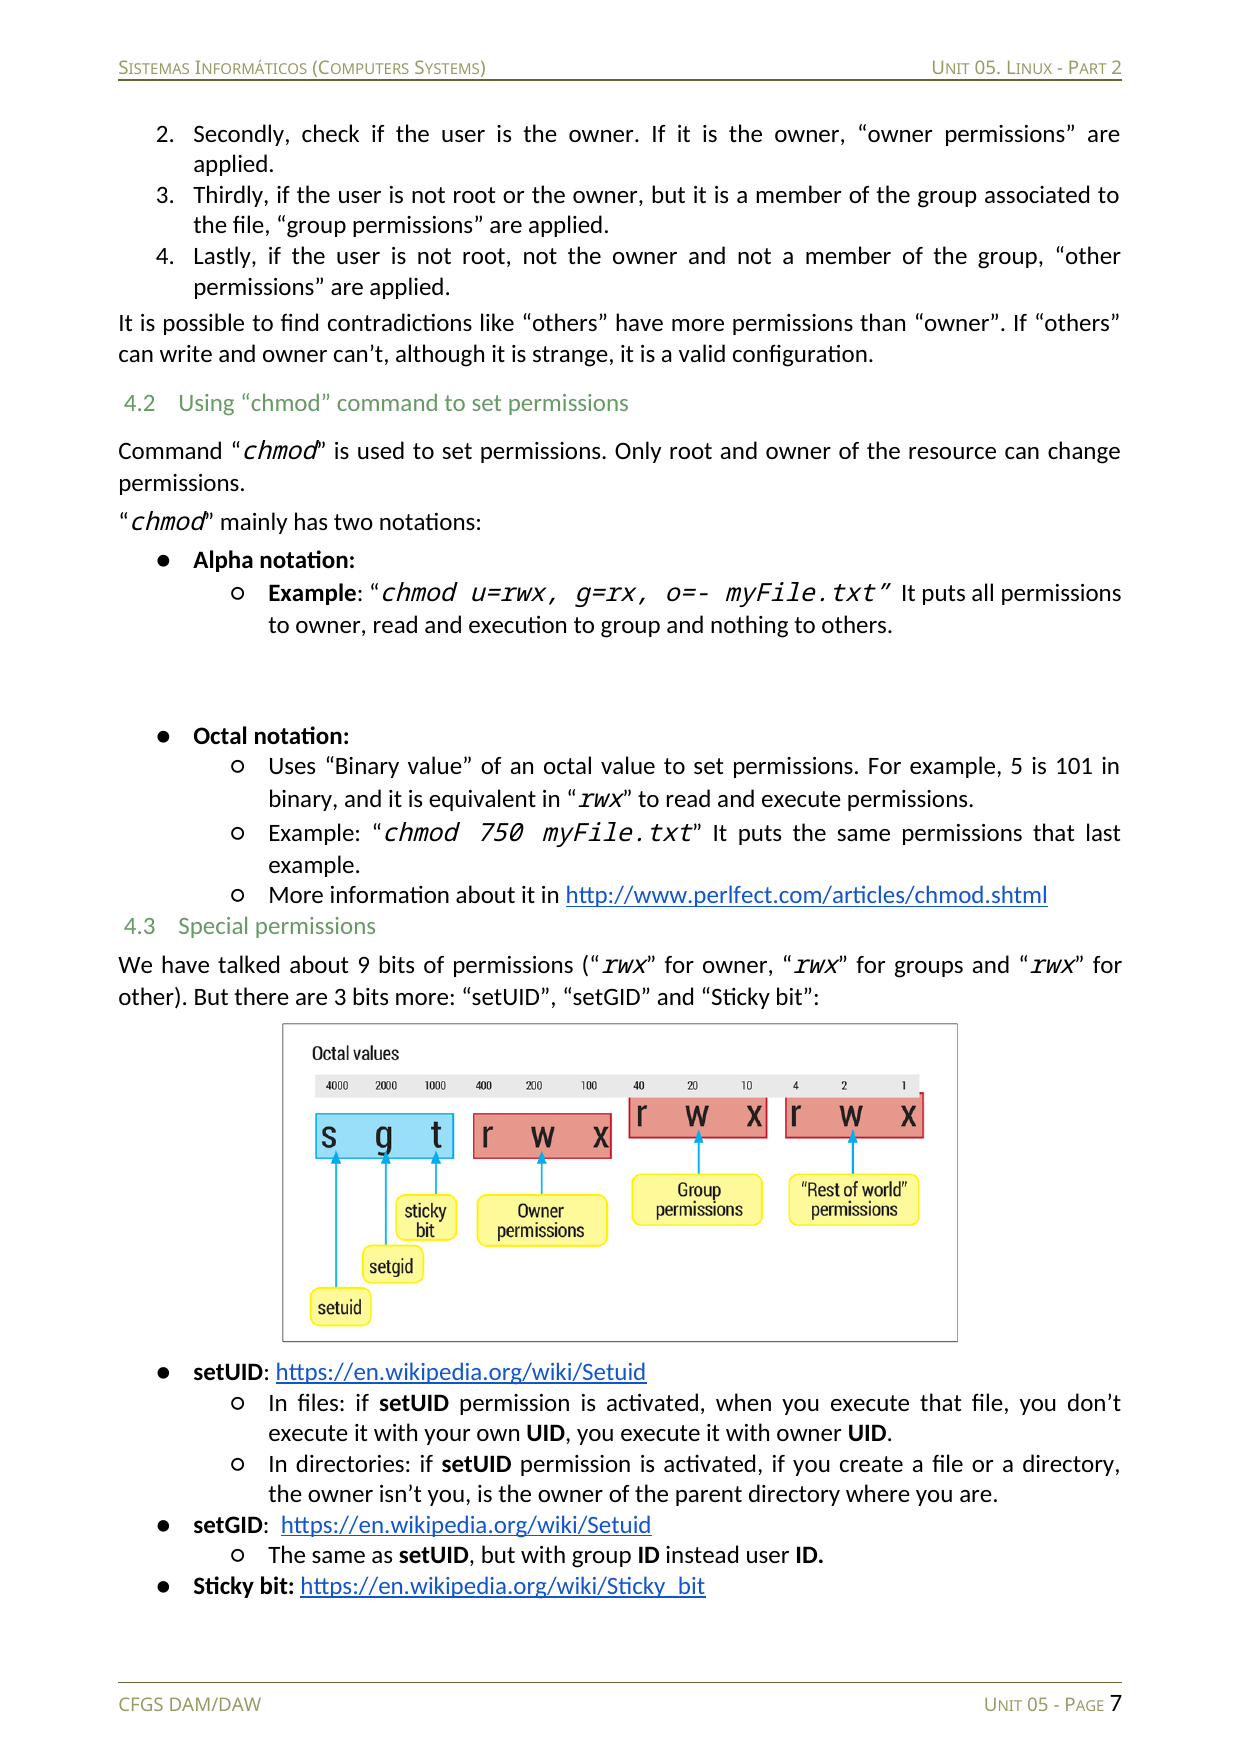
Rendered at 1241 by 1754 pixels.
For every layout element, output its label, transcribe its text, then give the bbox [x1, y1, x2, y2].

list The same as setUID, but with group ID instead user ID. [231, 1539, 1122, 1570]
text Command “chmod” is used to set permissions. Only root and owner of the resource can change permissions. [118, 433, 1122, 497]
picture [277, 1018, 963, 1350]
subtitle Special permissions [118, 910, 1122, 941]
list Alpha notation: [156, 544, 1122, 575]
list Uses “Binary value” of an octal value to set permissions. For example, 5 is 101 in binary, and it is equivalent in “rwx” to read and execute permissions. [231, 750, 1122, 815]
list Thirdly, if the user is not root or the owner, but it is a member of the group associated to the file, “group permissions” are applied. [156, 179, 1122, 240]
list In directories: if setUID permission is activated, if you create a file or a directory, the owner isn’t you, is the owner of the parent directory where you are. [231, 1448, 1122, 1509]
list Secondly, check if the user is the owner. If it is the owner, “owner permissions” are applied. [156, 118, 1122, 179]
list More information about it in http://www.perlfect.com/articles/chmod.shtml [231, 879, 1122, 910]
list setUID: https://en.wikipedia.org/wiki/Setuid [156, 1356, 1122, 1387]
text “chmod” mainly has two notations: [118, 504, 1122, 538]
list Octal notation: [156, 720, 1122, 750]
list Sticky bit: https://en.wikipedia.org/wiki/Sticky_bit [156, 1570, 1122, 1600]
list Example: “chmod 750 myFile.txt” It puts the same permissions that last example. [231, 815, 1122, 879]
list Lastly, if the user is not root, not the owner and not a member of the group, “other permissions” are applied. [156, 240, 1122, 301]
list setGID: https://en.wikipedia.org/wiki/Setuid [156, 1509, 1122, 1539]
subtitle Using “chmod” command to set permissions [118, 387, 1122, 418]
list Example: “chmod u=rwx, g=rx, o=- myFile.txt” It puts all permissions to owner, read and execution to group and nothing to others. [231, 575, 1122, 639]
text It is possible to find contradictions like “others” have more permissions than “owner”. If “others” can write and owner can’t, although it is strange, it is a valid configuration. [118, 308, 1122, 369]
list In files: if setUID permission is activated, when you execute that file, you don’t execute it with your own UID, you execute it with owner UID. [231, 1387, 1122, 1448]
text We have talked about 9 bits of permissions (“rwx” for owner, “rwx” for groups and “rwx” for other). But there are 3 bits more: “setUID”, “setGID” and “Sticky bit”: [118, 947, 1122, 1012]
